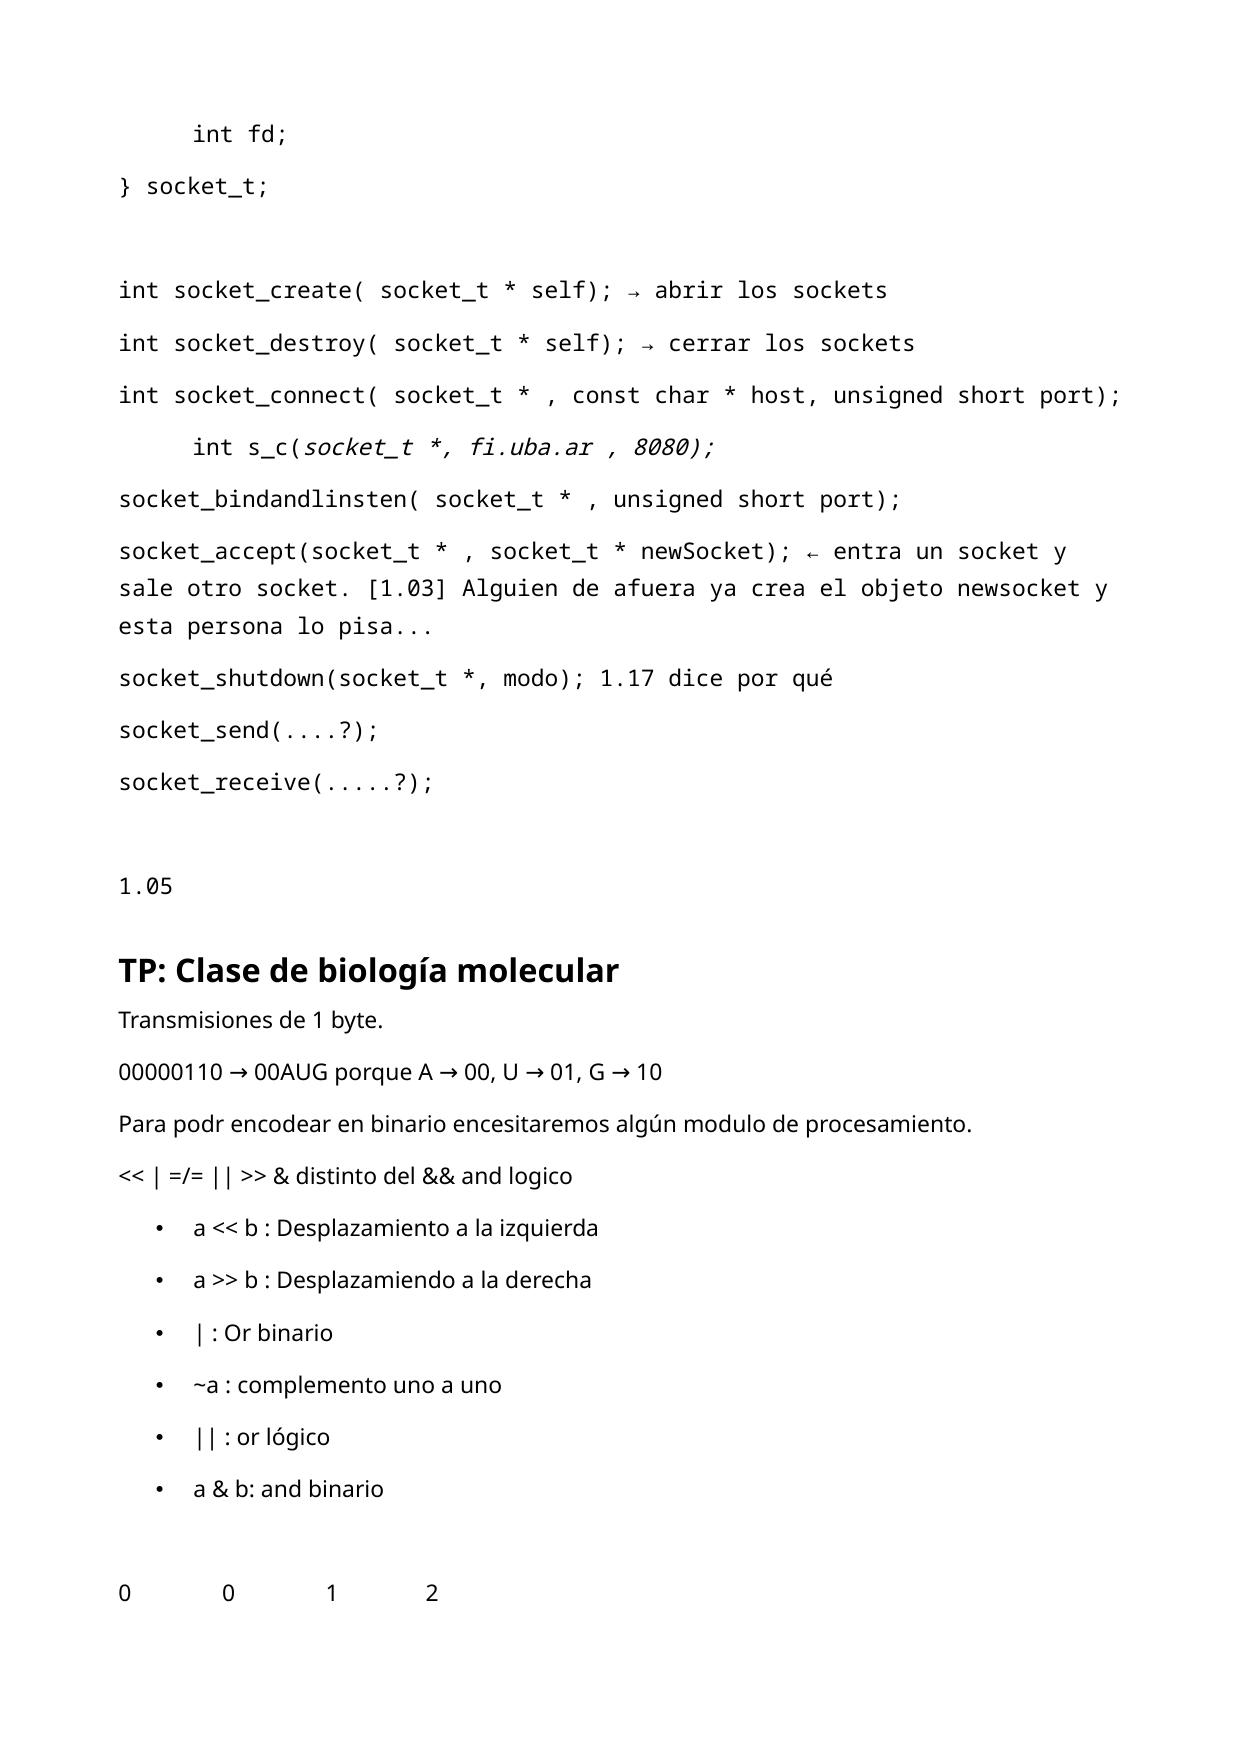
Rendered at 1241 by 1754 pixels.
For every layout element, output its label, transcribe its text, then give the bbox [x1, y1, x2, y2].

list | : Or binario [156, 1317, 1122, 1348]
text socket_shutdown(socket_t *, modo); 1.17 dice por qué [118, 662, 1122, 693]
text 0 0 1 2 [118, 1577, 1122, 1608]
text << | =/= || >> & distinto del && and logico [118, 1160, 1122, 1192]
text Transmisiones de 1 byte. [118, 1004, 1122, 1035]
list || : or lógico [156, 1421, 1122, 1452]
text int fd; [118, 118, 1122, 149]
text int s_c(socket_t *, fi.uba.ar , 8080); [118, 431, 1122, 462]
text socket_bindandlinsten( socket_t * , unsigned short port); [118, 483, 1122, 514]
text } socket_t; [118, 170, 1122, 201]
text int socket_destroy( socket_t * self); → cerrar los sockets [118, 326, 1122, 358]
list a >> b : Desplazamiendo a la derecha [156, 1264, 1122, 1296]
text int socket_create( socket_t * self); → abrir los sockets [118, 274, 1122, 306]
text int socket_connect( socket_t * , const char * host, unsigned short port); [118, 378, 1122, 410]
list a & b: and binario [156, 1473, 1122, 1504]
list a << b : Desplazamiento a la izquierda [156, 1212, 1122, 1244]
list ~a : complemento uno a uno [156, 1369, 1122, 1400]
text socket_send(....?); [118, 714, 1122, 745]
text 00000110 → 00AUG porque A → 00, U → 01, G → 10 [118, 1056, 1122, 1087]
subtitle TP: Clase de biología molecular [118, 947, 1122, 992]
text socket_accept(socket_t * , socket_t * newSocket); ← entra un socket y sale otro socket. [1.03] Alguien de afuera ya crea el objeto newsocket y esta persona lo pisa... [118, 535, 1122, 641]
text Para podr encodear en binario encesitaremos algún modulo de procesamiento. [118, 1108, 1122, 1139]
text 1.05 [118, 870, 1122, 901]
text socket_receive(.....?); [118, 766, 1122, 797]
